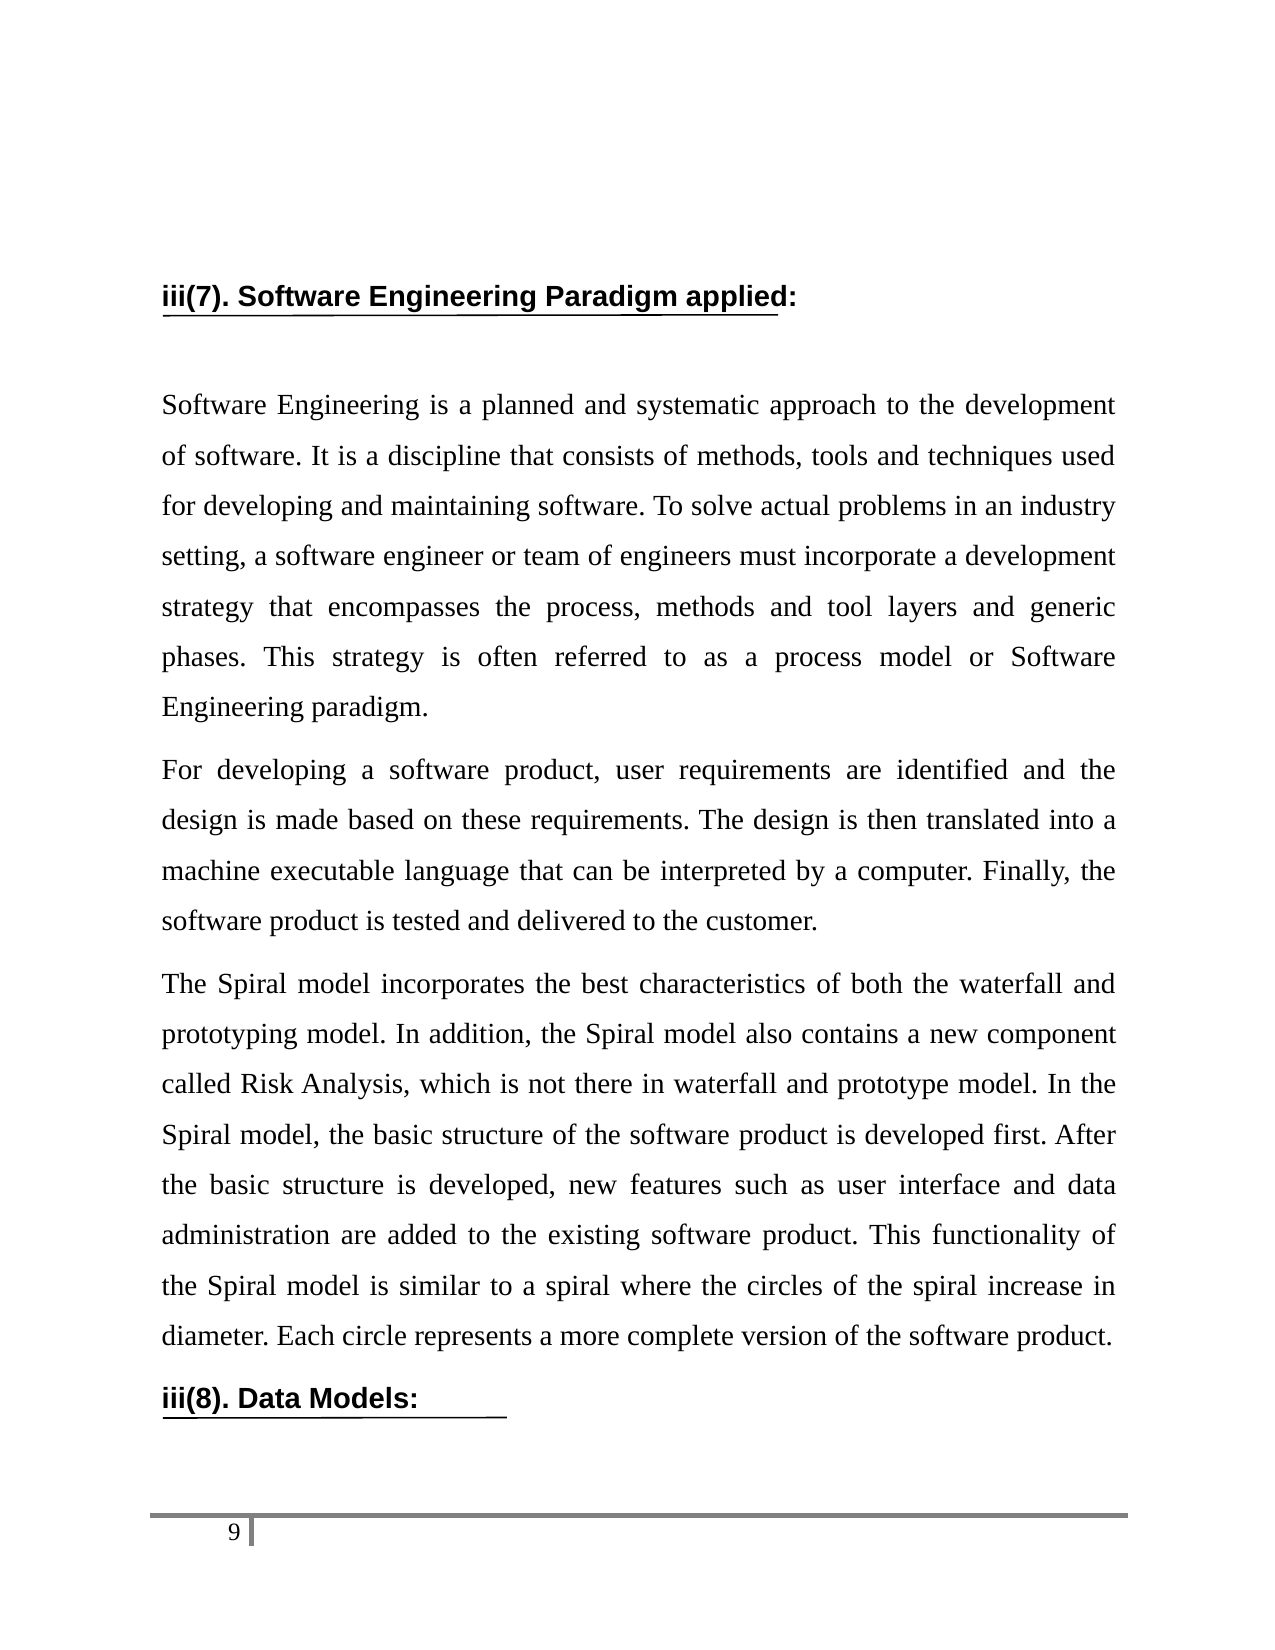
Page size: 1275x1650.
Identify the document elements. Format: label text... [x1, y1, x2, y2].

text For developing a software product, user requirements are identified and the design is made based on these requirements. The design is then translated into a machine executable language that can be interpreted by a computer. Finally, the software product is tested and delivered to the customer. [161, 752, 1117, 937]
text iii(7). Software Engineering Paradigm applied: [161, 278, 1117, 312]
text The Spiral model incorporates the best characteristics of both the waterfall and prototyping model. In addition, the Spiral model also contains a new component called Risk Analysis, which is not there in waterfall and prototype model. In the Spiral model, the basic structure of the software product is developed first. After the basic structure is developed, new features such as user interface and data administration are added to the existing software product. This functionality of the Spiral model is similar to a spiral where the circles of the spiral increase in diameter. Each circle represents a more complete version of the software product. [161, 966, 1117, 1352]
text iii(8). Data Models: [161, 1381, 1117, 1414]
text Software Engineering is a planned and systematic approach to the development of software. It is a discipline that consists of methods, tools and techniques used for developing and maintaining software. To solve actual problems in an industry setting, a software engineer or team of engineers must incorporate a development strategy that encompasses the process, methods and tool layers and generic phases. This strategy is often referred to as a process model or Software Engineering paradigm. [161, 387, 1117, 723]
